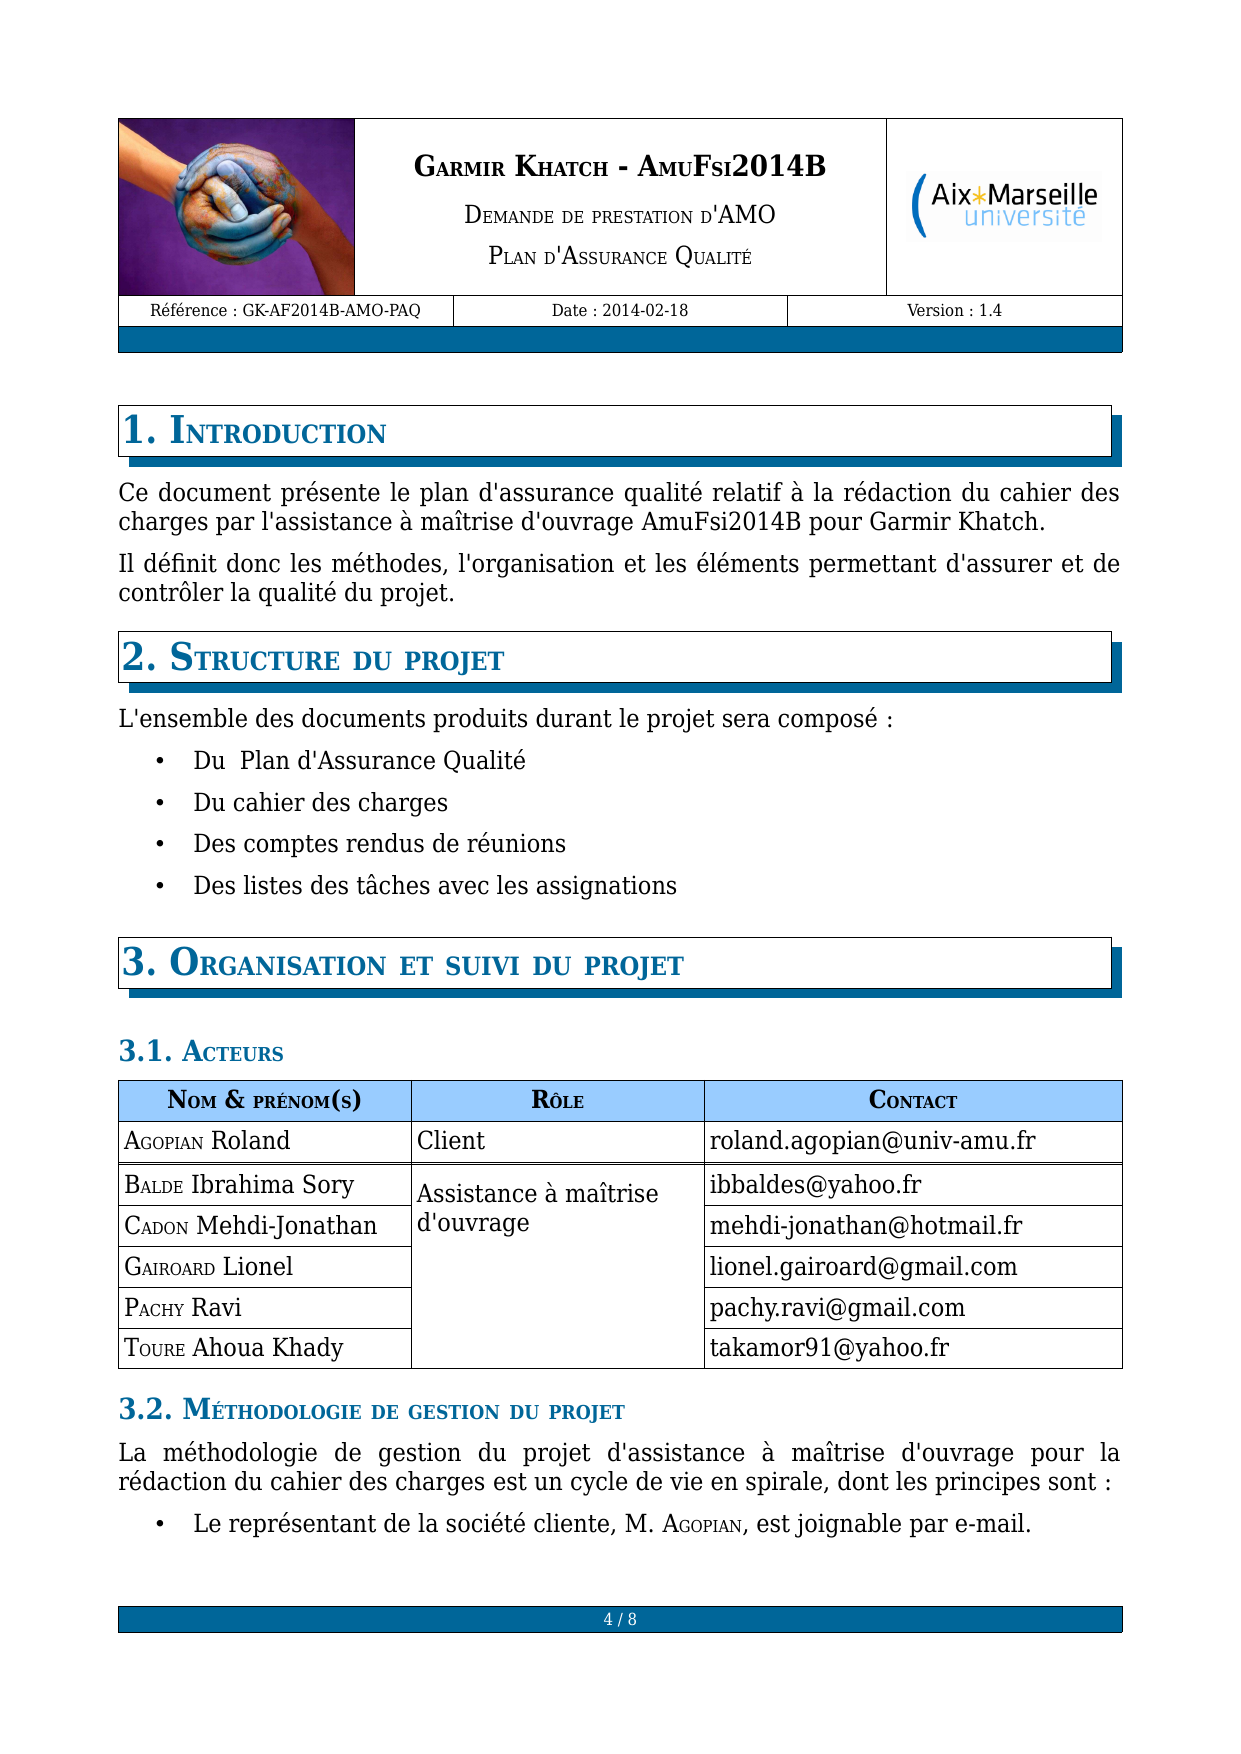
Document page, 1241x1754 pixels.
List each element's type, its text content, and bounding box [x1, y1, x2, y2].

table_cell Pachy Ravi [119, 1288, 411, 1328]
table_cell pachy.ravi@gmail.com [705, 1288, 1122, 1328]
list Le représentant de la société cliente, M. Agopian, est joignable par e-mail. [156, 1509, 1122, 1538]
table_cell Cadon Mehdi-Jonathan [119, 1206, 411, 1246]
table_cell mehdi-jonathan@hotmail.fr [705, 1206, 1122, 1246]
table_header Nom & prénom(s) [119, 1081, 411, 1121]
picture [119, 119, 354, 295]
table_cell Assistance à maîtrise d'ouvrage [412, 1165, 704, 1368]
table_cell Gairoard Lionel [119, 1247, 411, 1287]
subtitle Organisation et suivi du projet [119, 938, 1111, 988]
subtitle Structure du projet [119, 632, 1111, 682]
table_cell Balde Ibrahima Sory [119, 1165, 411, 1205]
subtitle Introduction [119, 406, 1111, 456]
table_cell Agopian Roland [119, 1122, 411, 1161]
table_cell roland.agopian@univ-amu.fr [705, 1122, 1122, 1161]
list Des listes des tâches avec les assignations [156, 871, 1122, 900]
table_header Contact [705, 1081, 1122, 1121]
subtitle Acteurs [118, 1034, 1122, 1068]
picture [887, 126, 1122, 288]
table_cell lionel.gairoard@gmail.com [705, 1247, 1122, 1287]
table_header Rôle [412, 1081, 704, 1121]
text La méthodologie de gestion du projet d'assistance à maîtrise d'ouvrage pour la rédaction du cahier des charges est un cycle de vie en spirale, dont les principes sont : [118, 1438, 1122, 1496]
table_cell ibbaldes@yahoo.fr [705, 1165, 1122, 1205]
text Il définit donc les méthodes, l'organisation et les éléments permettant d'assurer et de contrôler la qualité du projet. [118, 549, 1122, 607]
table_cell Toure Ahoua Khady [119, 1329, 411, 1368]
table_cell Client [412, 1122, 704, 1161]
list Des comptes rendus de réunions [156, 829, 1122, 859]
text L'ensemble des documents produits durant le projet sera composé : [118, 704, 1122, 734]
text Ce document présente le plan d'assurance qualité relatif à la rédaction du cahier des charges par l'assistance à maîtrise d'ouvrage AmuFsi2014B pour Garmir Khatch. [118, 478, 1122, 537]
list Du cahier des charges [156, 788, 1122, 817]
table_cell takamor91@yahoo.fr [705, 1329, 1122, 1368]
list Du Plan d'Assurance Qualité [156, 746, 1122, 775]
subtitle Méthodologie de gestion du projet [118, 1392, 1122, 1426]
